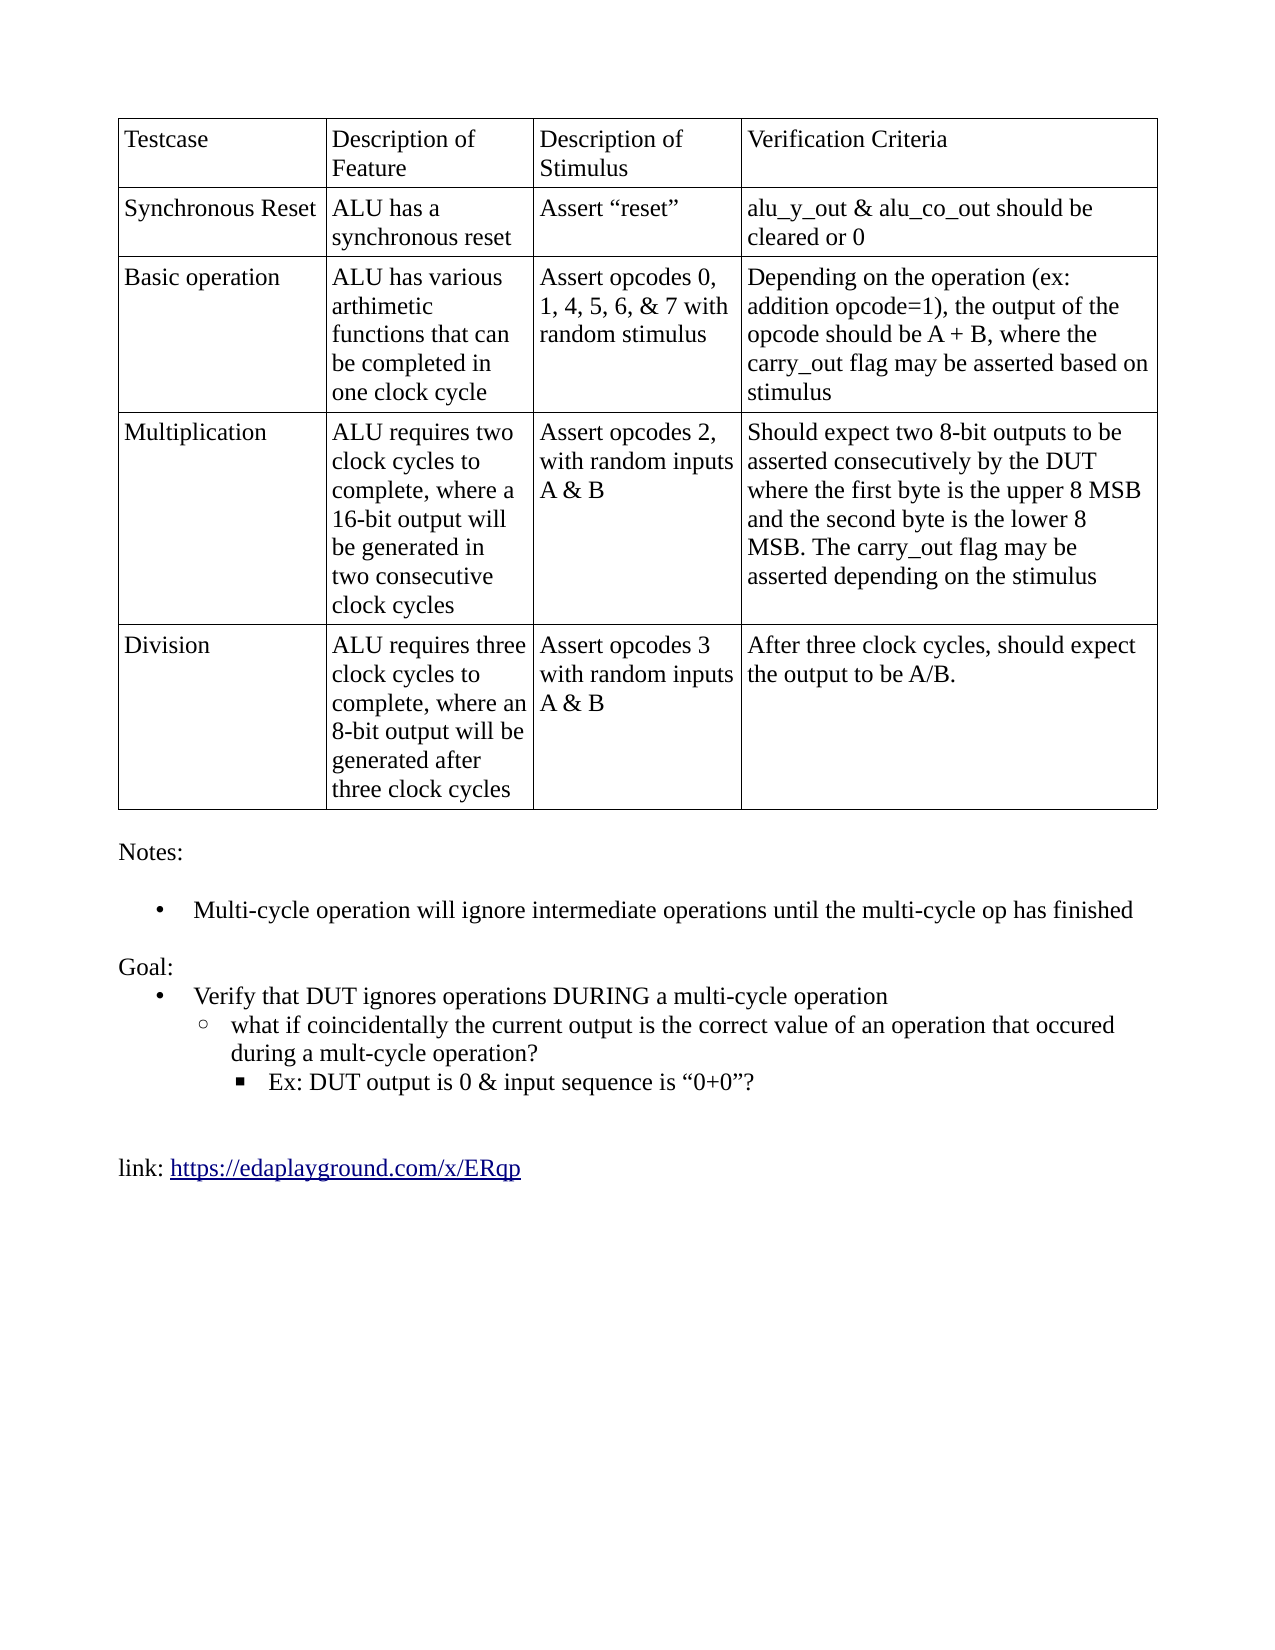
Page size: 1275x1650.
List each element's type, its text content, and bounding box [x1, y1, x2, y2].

table_header Testcase [119, 119, 326, 187]
table_cell ALU has a synchronous reset [327, 188, 533, 256]
table_cell ALU has various arthimetic functions that can be completed in one clock cycle [327, 257, 533, 412]
table_header Verification Criteria [742, 119, 1157, 187]
list Multi-cycle operation will ignore intermediate operations until the multi-cycle op has finished [156, 895, 1157, 923]
table_header Description of Stimulus [534, 119, 741, 187]
table_header Description of Feature [327, 119, 533, 187]
text Notes: [118, 837, 1157, 866]
table_cell Assert opcodes 3 with random inputs A & B [534, 625, 741, 808]
table_cell After three clock cycles, should expect the output to be A/B. [742, 625, 1157, 808]
table_cell Should expect two 8-bit outputs to be asserted consecutively by the DUT where the first byte is the upper 8 MSB and the second byte is the lower 8 MSB. The carry_out flag may be asserted depending on the stimulus [742, 413, 1157, 624]
list Ex: DUT output is 0 & input sequence is “0+0”? [231, 1067, 1157, 1096]
table_cell Division [119, 625, 326, 808]
table_cell Depending on the operation (ex: addition opcode=1), the output of the opcode should be A + B, where the carry_out flag may be asserted based on stimulus [742, 257, 1157, 412]
table_cell alu_y_out & alu_co_out should be cleared or 0 [742, 188, 1157, 256]
table_cell Assert opcodes 0, 1, 4, 5, 6, & 7 with random stimulus [534, 257, 741, 412]
list what if coincidentally the current output is the correct value of an operation that occured during a mult-cycle operation? [193, 1010, 1157, 1067]
table_cell ALU requires two clock cycles to complete, where a 16-bit output will be generated in two consecutive clock cycles [327, 413, 533, 624]
table_cell Multiplication [119, 413, 326, 624]
text link: https://edaplayground.com/x/ERqp [118, 1153, 1157, 1182]
list Verify that DUT ignores operations DURING a multi-cycle operation [156, 981, 1157, 1010]
table_cell Assert “reset” [534, 188, 741, 256]
table_cell ALU requires three clock cycles to complete, where an 8-bit output will be generated after three clock cycles [327, 625, 533, 808]
text Goal: [118, 952, 1157, 981]
table_cell Assert opcodes 2, with random inputs A & B [534, 413, 741, 624]
table_cell Synchronous Reset [119, 188, 326, 256]
table_cell Basic operation [119, 257, 326, 412]
